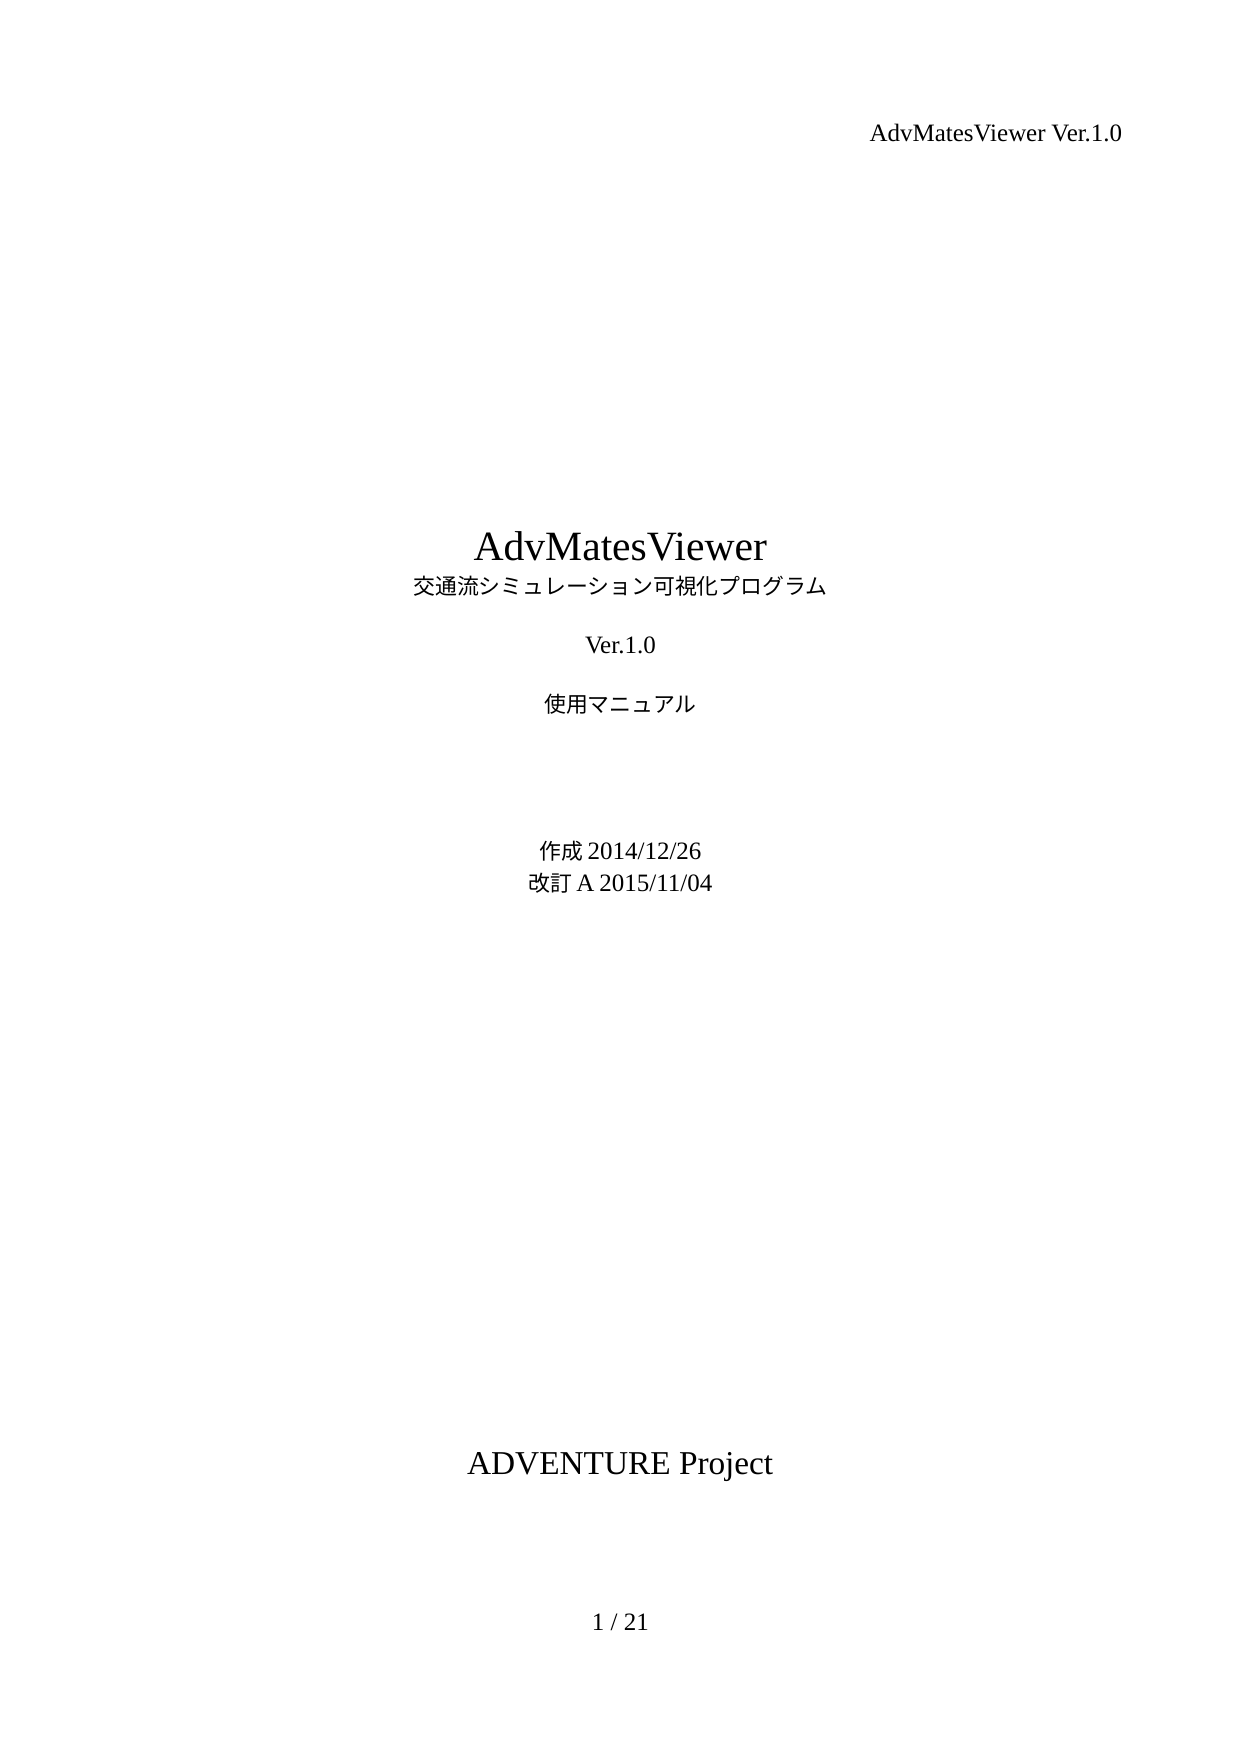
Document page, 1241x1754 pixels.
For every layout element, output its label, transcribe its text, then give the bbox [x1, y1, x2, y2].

text AdvMatesViewer [118, 521, 1122, 569]
text 改訂A 2015/11/04 [118, 866, 1122, 897]
text Ver.1.0 [118, 630, 1122, 658]
text ADVENTURE Project [118, 1443, 1122, 1482]
text 交通流シミュレーション可視化プログラム [118, 569, 1122, 601]
text 使用マニュアル [118, 687, 1122, 719]
text 作成 2014/12/26 [118, 834, 1122, 866]
